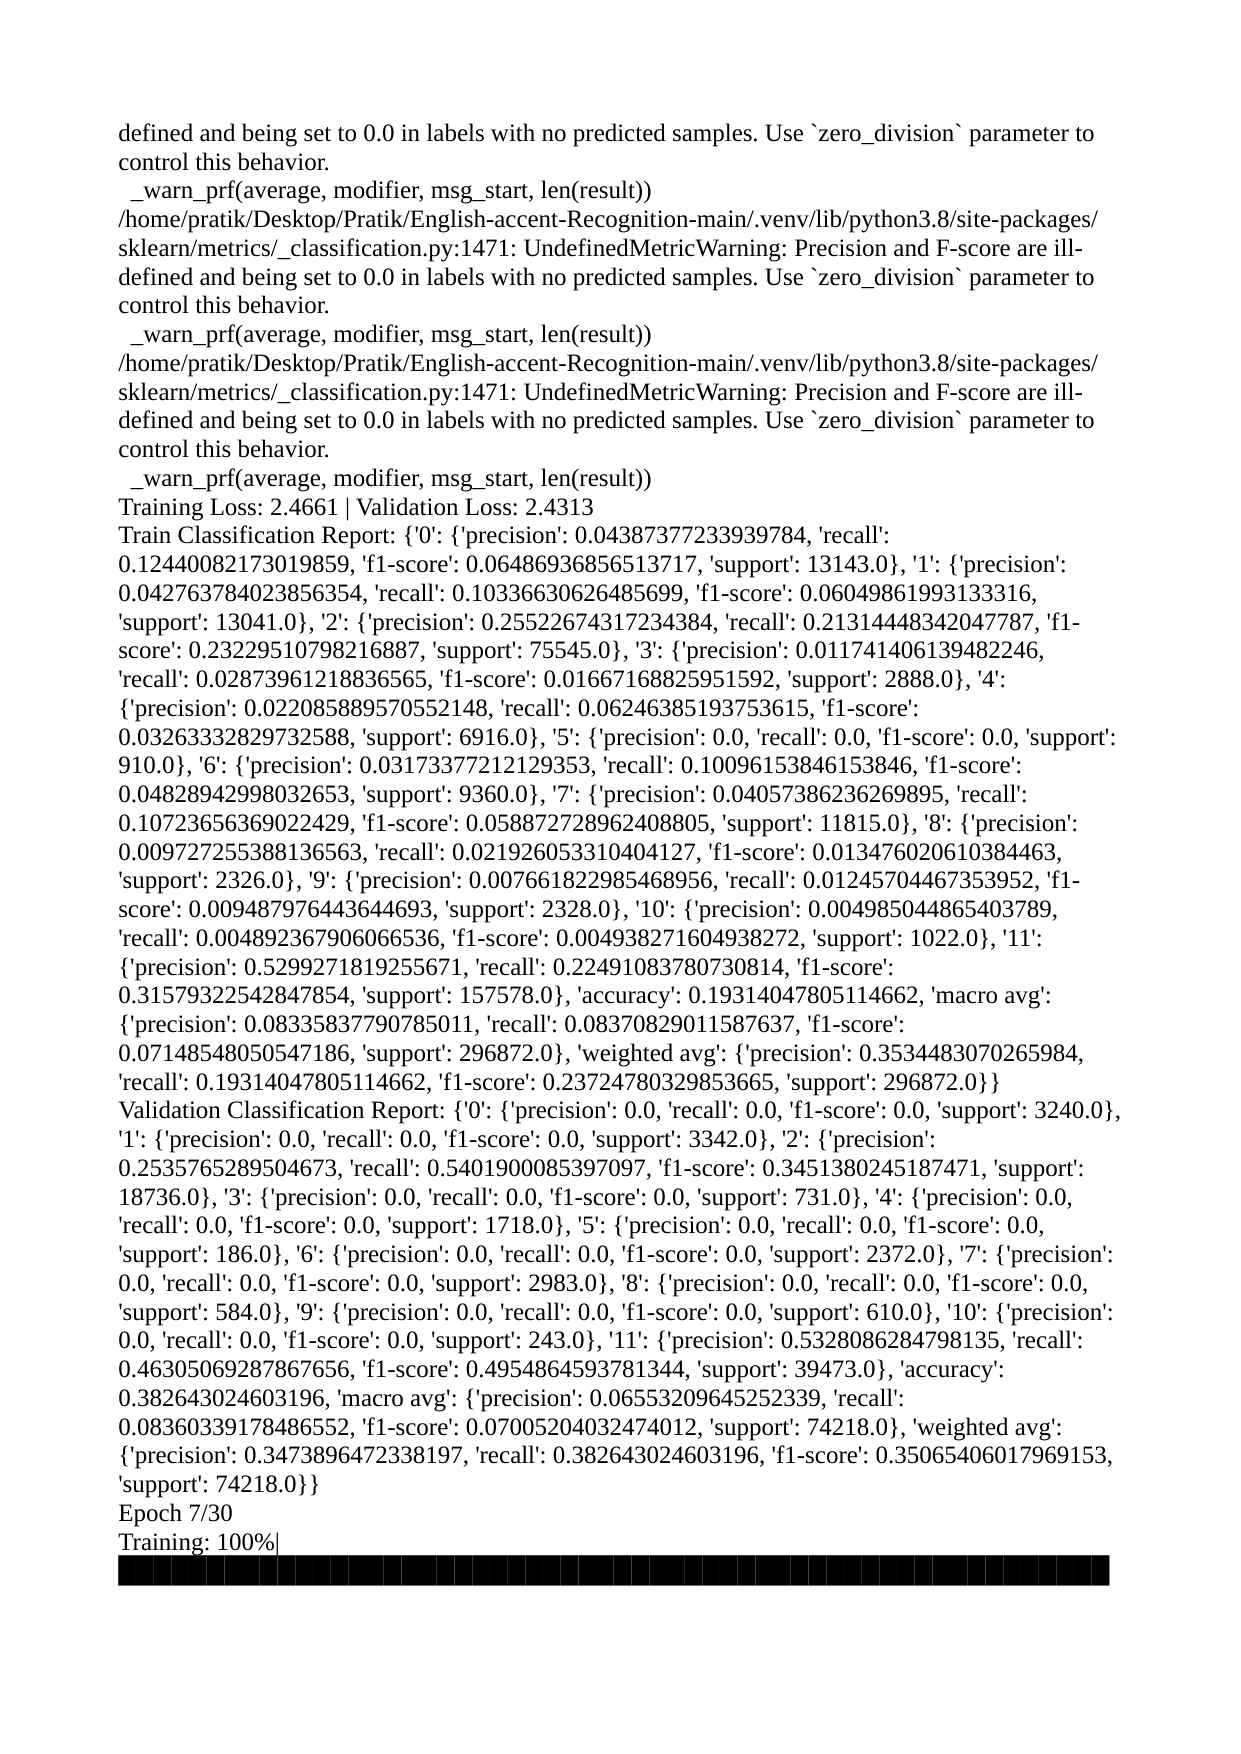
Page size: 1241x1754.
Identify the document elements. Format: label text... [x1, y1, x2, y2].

text Epoch 7/30 [118, 1498, 1122, 1527]
text /home/pratik/Desktop/Pratik/English-accent-Recognition-main/.venv/lib/python3.8/site-packages/sklearn/metrics/_classification.py:1471: UndefinedMetricWarning: Precision and F-score are ill-defined and being set to 0.0 in labels with no predicted samples. Use `zero_division` parameter to control this behavior. [118, 204, 1122, 319]
text Training: 100%|███████████████████████████████████████████████████████████████████████████████████████████████████████████████████████| 18555/18555 [02:00<00:00, 153.96it/s] [118, 1527, 1122, 1584]
text Validation Classification Report: {'0': {'precision': 0.0, 'recall': 0.0, 'f1-score': 0.0, 'support': 3240.0}, '1': {'precision': 0.0, 'recall': 0.0, 'f1-score': 0.0, 'support': 3342.0}, '2': {'precision': 0.2535765289504673, 'recall': 0.5401900085397097, 'f1-score': 0.3451380245187471, 'support': 18736.0}, '3': {'precision': 0.0, 'recall': 0.0, 'f1-score': 0.0, 'support': 731.0}, '4': {'precision': 0.0, 'recall': 0.0, 'f1-score': 0.0, 'support': 1718.0}, '5': {'precision': 0.0, 'recall': 0.0, 'f1-score': 0.0, 'support': 186.0}, '6': {'precision': 0.0, 'recall': 0.0, 'f1-score': 0.0, 'support': 2372.0}, '7': {'precision': 0.0, 'recall': 0.0, 'f1-score': 0.0, 'support': 2983.0}, '8': {'precision': 0.0, 'recall': 0.0, 'f1-score': 0.0, 'support': 584.0}, '9': {'precision': 0.0, 'recall': 0.0, 'f1-score': 0.0, 'support': 610.0}, '10': {'precision': 0.0, 'recall': 0.0, 'f1-score': 0.0, 'support': 243.0}, '11': {'precision': 0.5328086284798135, 'recall': 0.46305069287867656, 'f1-score': 0.4954864593781344, 'support': 39473.0}, 'accuracy': 0.382643024603196, 'macro avg': {'precision': 0.06553209645252339, 'recall': 0.08360339178486552, 'f1-score': 0.07005204032474012, 'support': 74218.0}, 'weighted avg': {'precision': 0.3473896472338197, 'recall': 0.382643024603196, 'f1-score': 0.35065406017969153, 'support': 74218.0}} [118, 1096, 1122, 1498]
text _warn_prf(average, modifier, msg_start, len(result)) [118, 176, 1122, 204]
text defined and being set to 0.0 in labels with no predicted samples. Use `zero_division` parameter to control this behavior. [118, 118, 1122, 176]
text Train Classification Report: {'0': {'precision': 0.04387377233939784, 'recall': 0.12440082173019859, 'f1-score': 0.06486936856513717, 'support': 13143.0}, '1': {'precision': 0.042763784023856354, 'recall': 0.10336630626485699, 'f1-score': 0.06049861993133316, 'support': 13041.0}, '2': {'precision': 0.25522674317234384, 'recall': 0.21314448342047787, 'f1-score': 0.23229510798216887, 'support': 75545.0}, '3': {'precision': 0.011741406139482246, 'recall': 0.02873961218836565, 'f1-score': 0.01667168825951592, 'support': 2888.0}, '4': {'precision': 0.022085889570552148, 'recall': 0.06246385193753615, 'f1-score': 0.03263332829732588, 'support': 6916.0}, '5': {'precision': 0.0, 'recall': 0.0, 'f1-score': 0.0, 'support': 910.0}, '6': {'precision': 0.03173377212129353, 'recall': 0.10096153846153846, 'f1-score': 0.04828942998032653, 'support': 9360.0}, '7': {'precision': 0.04057386236269895, 'recall': 0.10723656369022429, 'f1-score': 0.058872728962408805, 'support': 11815.0}, '8': {'precision': 0.009727255388136563, 'recall': 0.021926053310404127, 'f1-score': 0.013476020610384463, 'support': 2326.0}, '9': {'precision': 0.007661822985468956, 'recall': 0.01245704467353952, 'f1-score': 0.009487976443644693, 'support': 2328.0}, '10': {'precision': 0.004985044865403789, 'recall': 0.004892367906066536, 'f1-score': 0.004938271604938272, 'support': 1022.0}, '11': {'precision': 0.5299271819255671, 'recall': 0.22491083780730814, 'f1-score': 0.31579322542847854, 'support': 157578.0}, 'accuracy': 0.19314047805114662, 'macro avg': {'precision': 0.08335837790785011, 'recall': 0.08370829011587637, 'f1-score': 0.07148548050547186, 'support': 296872.0}, 'weighted avg': {'precision': 0.3534483070265984, 'recall': 0.19314047805114662, 'f1-score': 0.23724780329853665, 'support': 296872.0}} [118, 521, 1122, 1096]
text _warn_prf(average, modifier, msg_start, len(result)) [118, 463, 1122, 492]
text /home/pratik/Desktop/Pratik/English-accent-Recognition-main/.venv/lib/python3.8/site-packages/sklearn/metrics/_classification.py:1471: UndefinedMetricWarning: Precision and F-score are ill-defined and being set to 0.0 in labels with no predicted samples. Use `zero_division` parameter to control this behavior. [118, 348, 1122, 463]
text _warn_prf(average, modifier, msg_start, len(result)) [118, 319, 1122, 348]
text Training Loss: 2.4661 | Validation Loss: 2.4313 [118, 492, 1122, 521]
